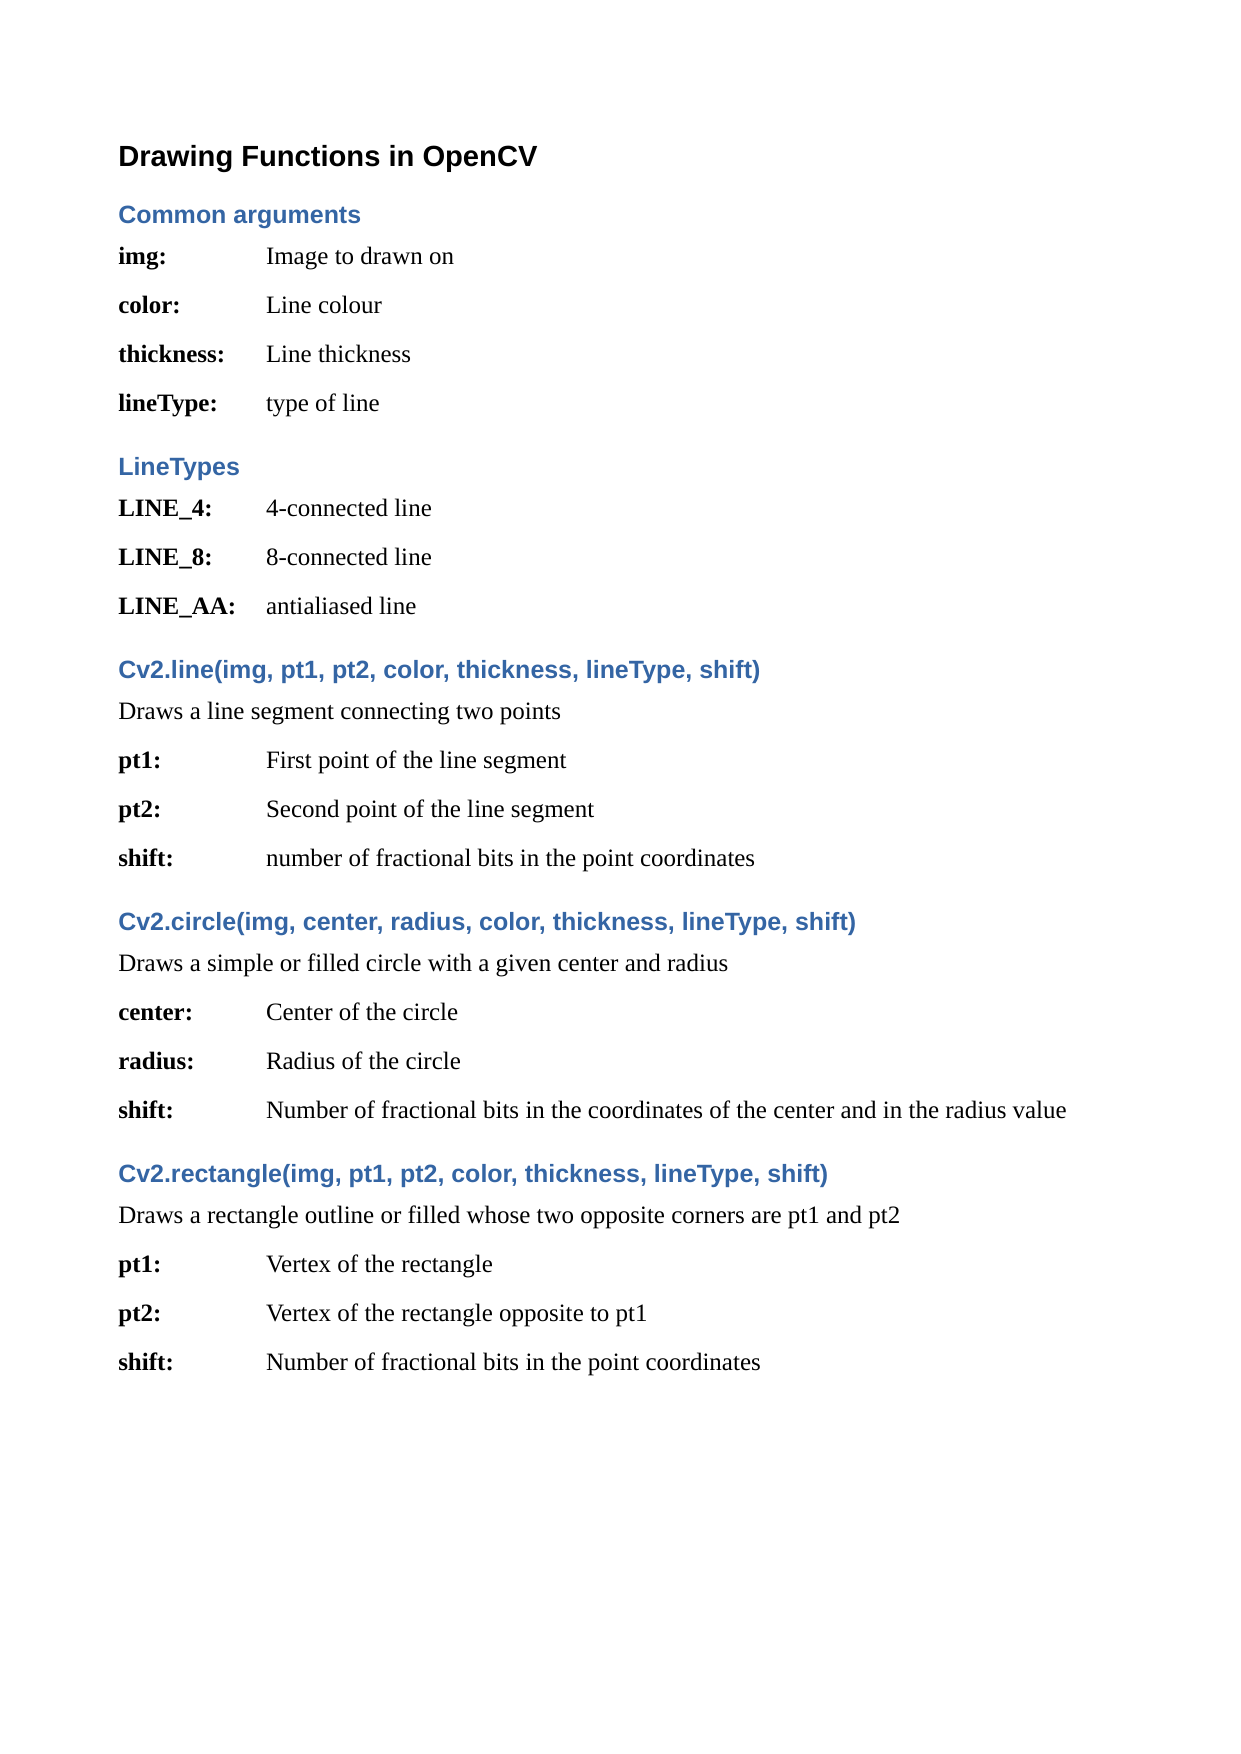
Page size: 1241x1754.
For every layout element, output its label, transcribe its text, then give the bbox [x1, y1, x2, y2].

text Draws a rectangle outline or filled whose two opposite corners are pt1 and pt2 [118, 1200, 1122, 1229]
subtitle Cv2.circle(img, center, radius, color, thickness, lineType, shift) [118, 907, 1122, 936]
text pt2: Vertex of the rectangle opposite to pt1 [118, 1298, 1122, 1327]
subtitle Drawing Functions in OpenCV [118, 139, 1122, 172]
text radius: Radius of the circle [118, 1046, 1122, 1075]
text pt2: Second point of the line segment [118, 794, 1122, 823]
text LINE_AA: antialiased line [118, 591, 1122, 620]
text color: Line colour [118, 290, 1122, 319]
subtitle LineTypes [118, 452, 1122, 480]
text pt1: First point of the line segment [118, 745, 1122, 774]
text thickness: Line thickness [118, 339, 1122, 368]
text Draws a simple or filled circle with a given center and radius [118, 948, 1122, 977]
text img: Image to drawn on [118, 241, 1122, 269]
text shift: Number of fractional bits in the point coordinates [118, 1347, 1122, 1376]
text LINE_4: 4-connected line [118, 493, 1122, 522]
text lineType: type of line [118, 388, 1122, 417]
text shift: Number of fractional bits in the coordinates of the center and in the radius value [118, 1095, 1122, 1124]
subtitle Common arguments [118, 199, 1122, 228]
text shift: number of fractional bits in the point coordinates [118, 843, 1122, 872]
text pt1: Vertex of the rectangle [118, 1249, 1122, 1278]
text LINE_8: 8-connected line [118, 542, 1122, 571]
subtitle Cv2.rectangle(img, pt1, pt2, color, thickness, lineType, shift) [118, 1159, 1122, 1188]
text center: Center of the circle [118, 997, 1122, 1026]
subtitle Cv2.line(img, pt1, pt2, color, thickness, lineType, shift) [118, 655, 1122, 683]
text Draws a line segment connecting two points [118, 696, 1122, 725]
